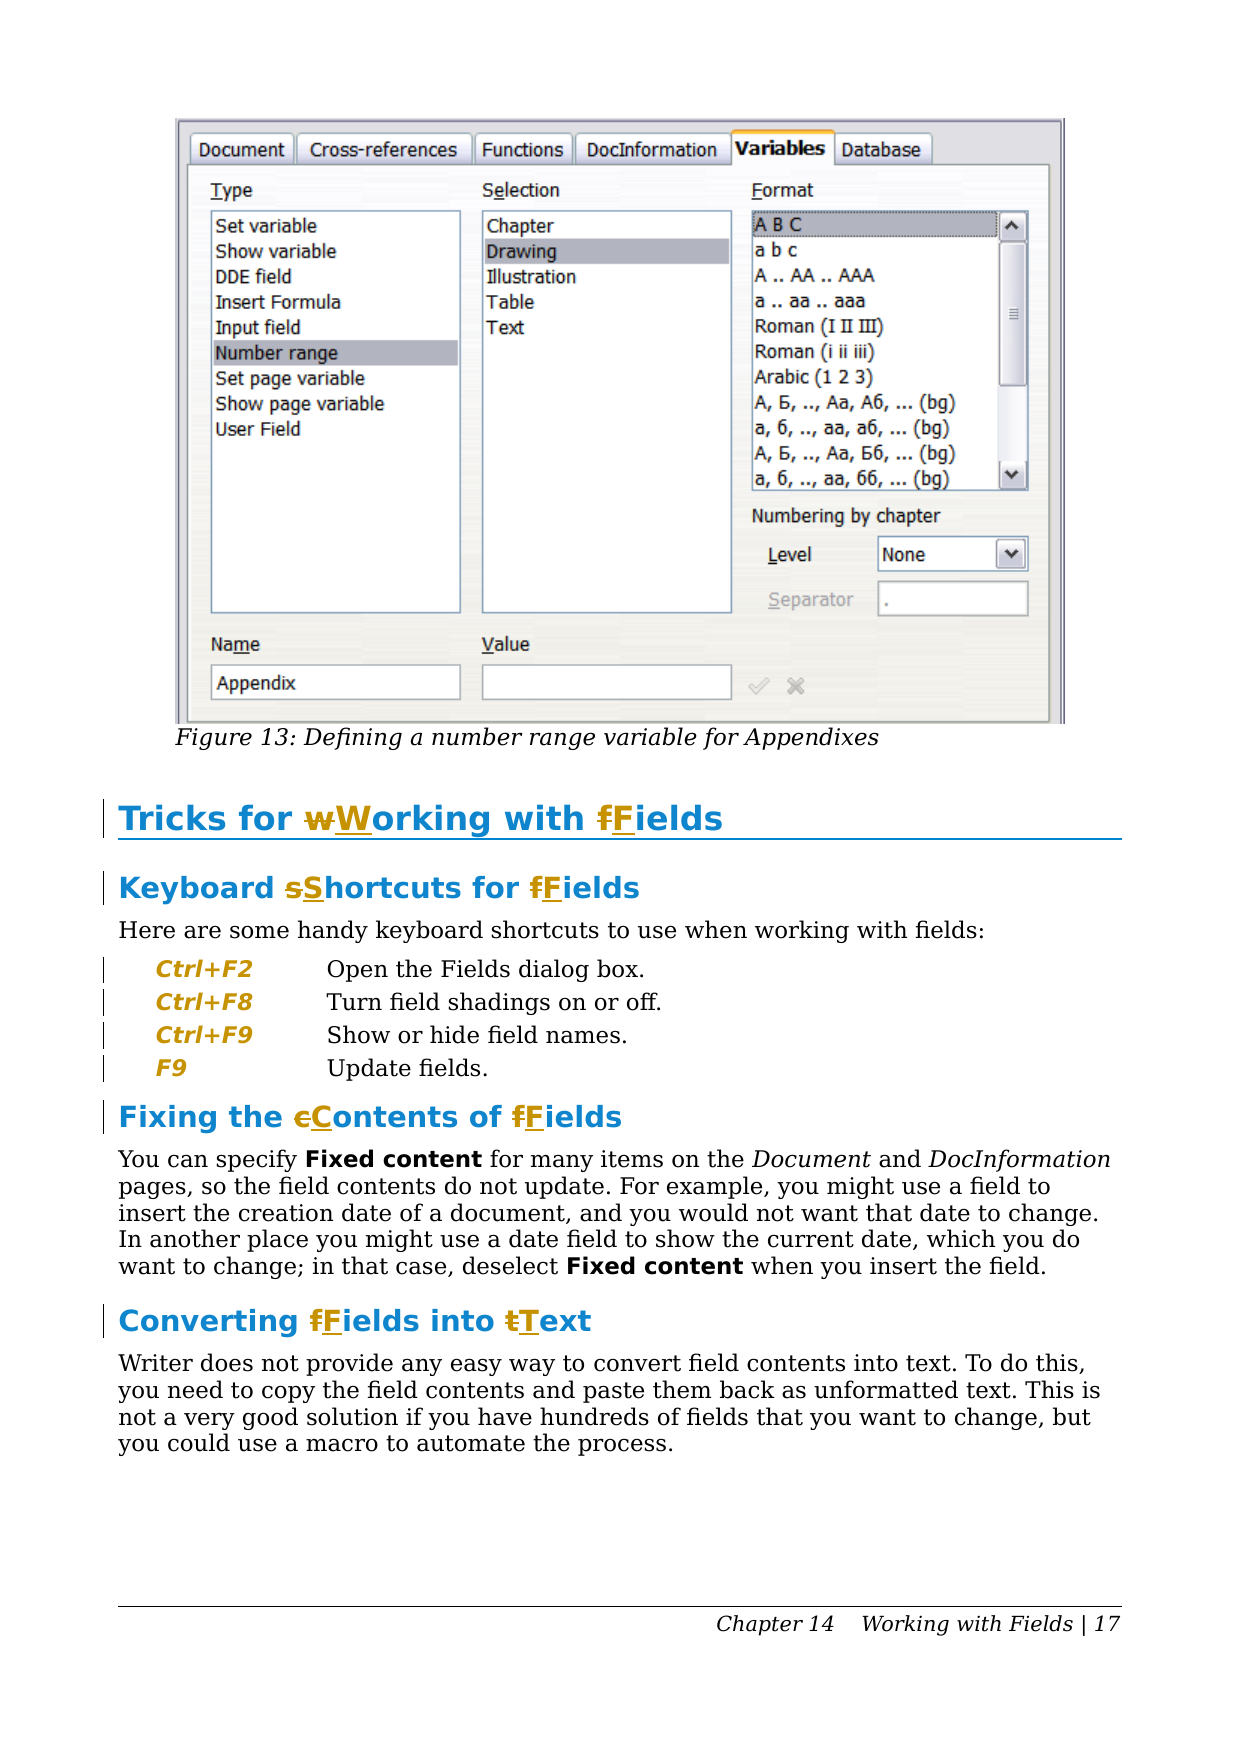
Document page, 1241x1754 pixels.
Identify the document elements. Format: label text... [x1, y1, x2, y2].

list Ctrl+F2 Open the Fields dialog box. [156, 957, 1122, 983]
text Here are some handy keyboard shortcuts to use when working with fields: [118, 917, 1122, 944]
subtitle Fixing the Contents of Fields [118, 1100, 1122, 1134]
text You can specify Fixed content for many items on the Document and DocInformation pages, so the field contents do not update. For example, you might use a field to insert the creation date of a document, and you would not want that date to change. In another place you might use a date field to show the current date, which you do want to change; in that case, deselect Fixed content when you insert the field. [118, 1146, 1122, 1280]
picture [175, 118, 1065, 724]
text Writer does not provide any easy way to convert field contents into text. To do this, you need to copy the field contents and paste them back as unformatted text. This is not a very good solution if you have hundreds of fields that you want to change, but you could use a macro to automate the process. [118, 1350, 1122, 1457]
text Figure 13: Defining a number range variable for Appendixes [175, 724, 1065, 751]
list Ctrl+F9 Show or hide field names. [156, 1022, 1122, 1049]
list F9 Update fields. [156, 1055, 1122, 1082]
list Ctrl+F8 Turn field shadings on or off. [156, 989, 1122, 1016]
subtitle Keyboard Shortcuts for Fields [118, 871, 1122, 905]
subtitle Converting Fields into Text [118, 1304, 1122, 1338]
subtitle Tricks for Working with Fields [118, 799, 1122, 838]
